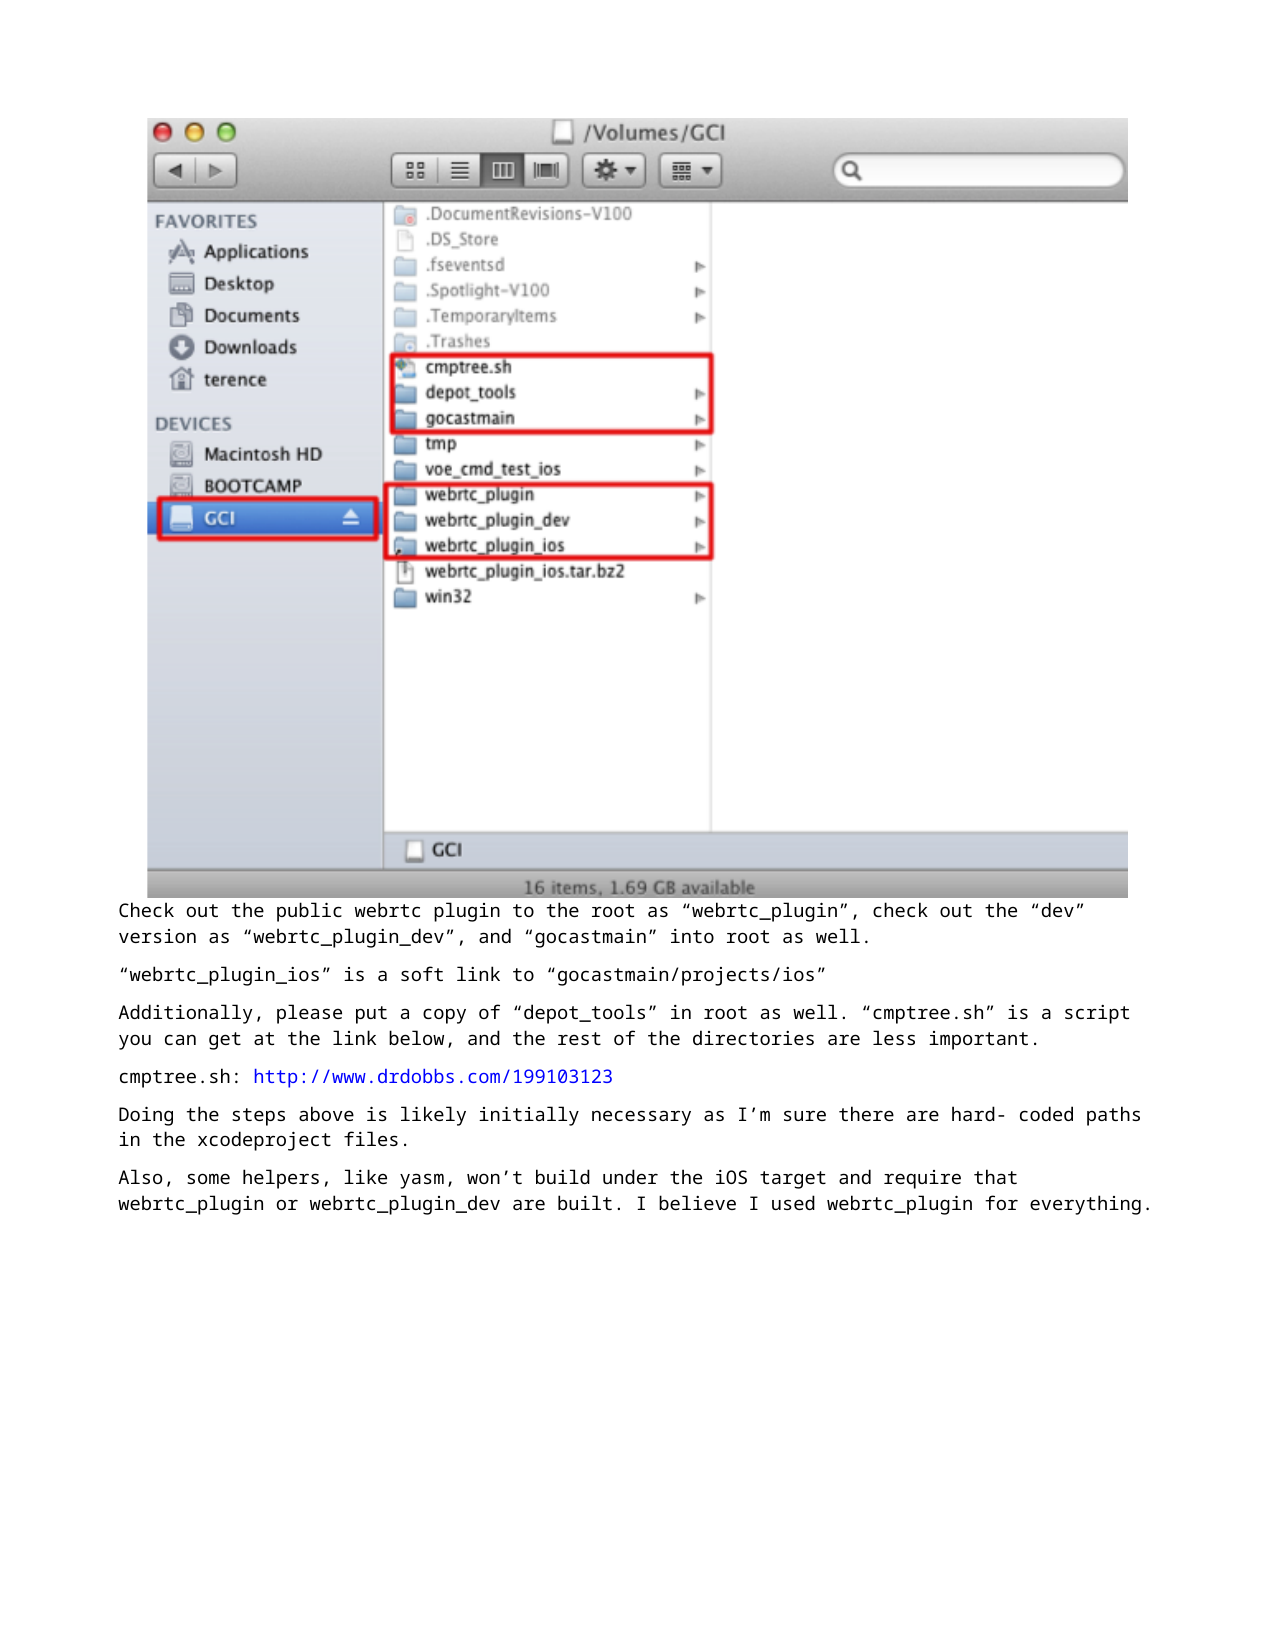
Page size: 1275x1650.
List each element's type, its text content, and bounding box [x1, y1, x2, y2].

text Additionally, please put a copy of “depot_tools” in root as well. “cmptree.sh” is a script you can get at the link below, and the rest of the directories are less important. [118, 999, 1157, 1050]
text “webrtc_plugin_ios” is a soft link to “gocastmain/projects/ios” [118, 961, 1157, 987]
text Check out the public webrtc plugin to the root as “webrtc_plugin”, check out the “dev” version as “webrtc_plugin_dev”, and “gocastmain” into root as well. [118, 118, 1157, 949]
picture [147, 118, 1128, 898]
text cmptree.sh: http://www.drdobbs.com/199103123 [118, 1063, 1157, 1088]
text Doing the steps above is likely initially necessary as I’m sure there are hard- coded paths in the xcodeproject files. [118, 1101, 1157, 1152]
text Also, some helpers, like yasm, won’t build under the iOS target and require that webrtc_plugin or webrtc_plugin_dev are built. I believe I used webrtc_plugin for everything. [118, 1164, 1157, 1216]
